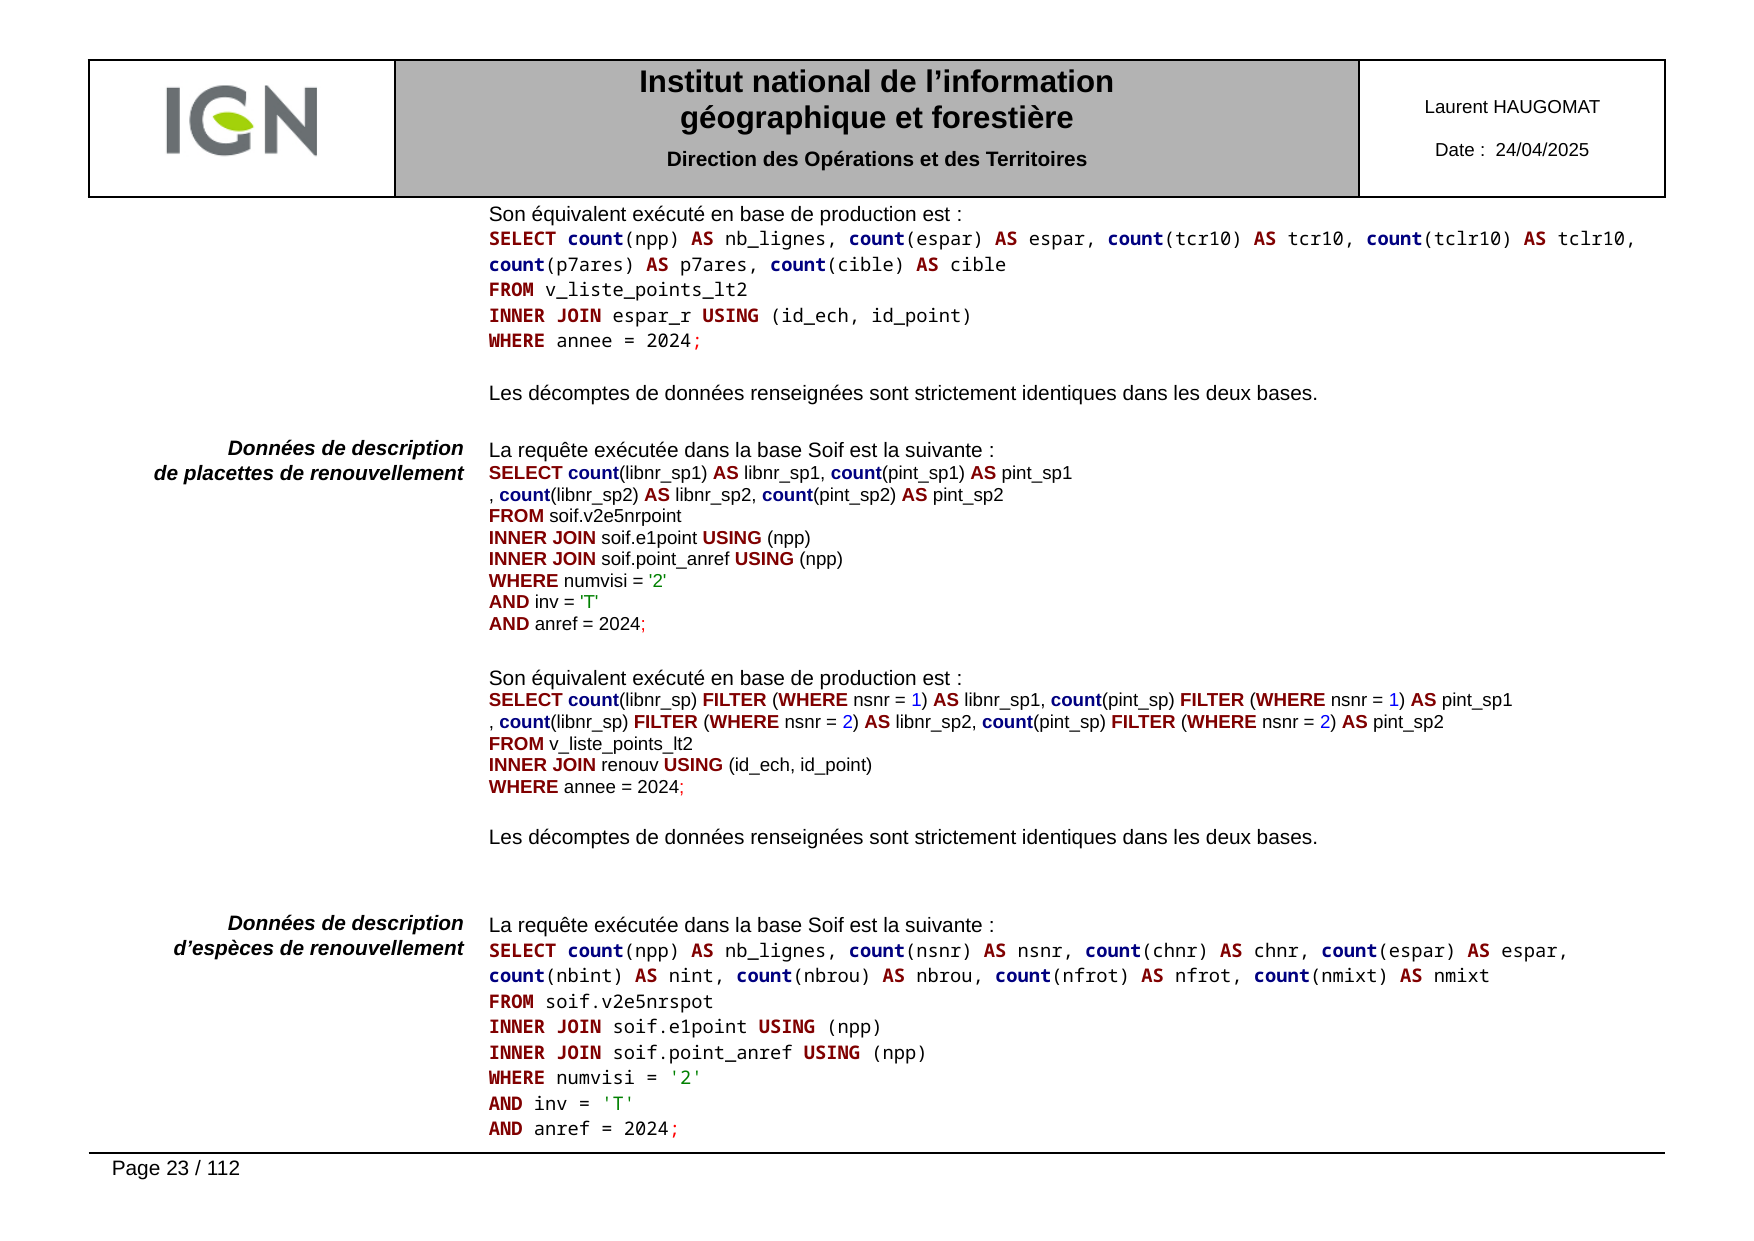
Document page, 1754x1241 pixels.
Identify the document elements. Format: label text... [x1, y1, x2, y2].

table_cell La requête exécutée dans la base Soif est la suivante : SELECT count(npp) AS nb_lignes, count(nsnr) AS nsnr, count(chnr) AS chnr, count(espar) AS espar, count(nbint) AS nint, count(nbrou) AS nbrou, count(nfrot) AS nfrot, count(nmixt) AS nmixt FROM soif.v2e5nrspot INNER JOIN soif.e1point USING (npp) INNER JOIN soif.point_anref USING (npp) WHERE numvisi = '2' AND inv = 'T' AND anref = 2024; [483, 910, 1665, 1147]
table_cell Son équivalent exécuté en base de production est : SELECT count(npp) AS nb_lignes, count(espar) AS espar, count(tcr10) AS tcr10, count(tclr10) AS tclr10, count(p7ares) AS p7ares, count(cible) AS cible FROM v_liste_points_lt2 INNER JOIN espar_r USING (id_ech, id_point) WHERE annee = 2024; Les décomptes de données renseignées sont strictement identiques dans les deux bases. [483, 198, 1665, 434]
table_cell [89, 198, 483, 434]
table_cell Données de description de placettes de renouvellement [89, 434, 483, 909]
table_cell La requête exécutée dans la base Soif est la suivante : SELECT count(libnr_sp1) AS libnr_sp1, count(pint_sp1) AS pint_sp1 , count(libnr_sp2) AS libnr_sp2, count(pint_sp2) AS pint_sp2 FROM soif.v2e5nrpoint INNER JOIN soif.e1point USING (npp) INNER JOIN soif.point_anref USING (npp) WHERE numvisi = '2' AND inv = 'T' AND anref = 2024; Son équivalent exécuté en base de production est : SELECT count(libnr_sp) FILTER (WHERE nsnr = 1) AS libnr_sp1, count(pint_sp) FILTER (WHERE nsnr = 1) AS pint_sp1 , count(libnr_sp) FILTER (WHERE nsnr = 2) AS libnr_sp2, count(pint_sp) FILTER (WHERE nsnr = 2) AS pint_sp2 FROM v_liste_points_lt2 INNER JOIN renouv USING (id_ech, id_point) WHERE annee = 2024; Les décomptes de données renseignées sont strictement identiques dans les deux bases. [483, 434, 1665, 909]
picture [141, 62, 343, 180]
table_cell Données de description d’espèces de renouvellement [89, 910, 483, 1147]
